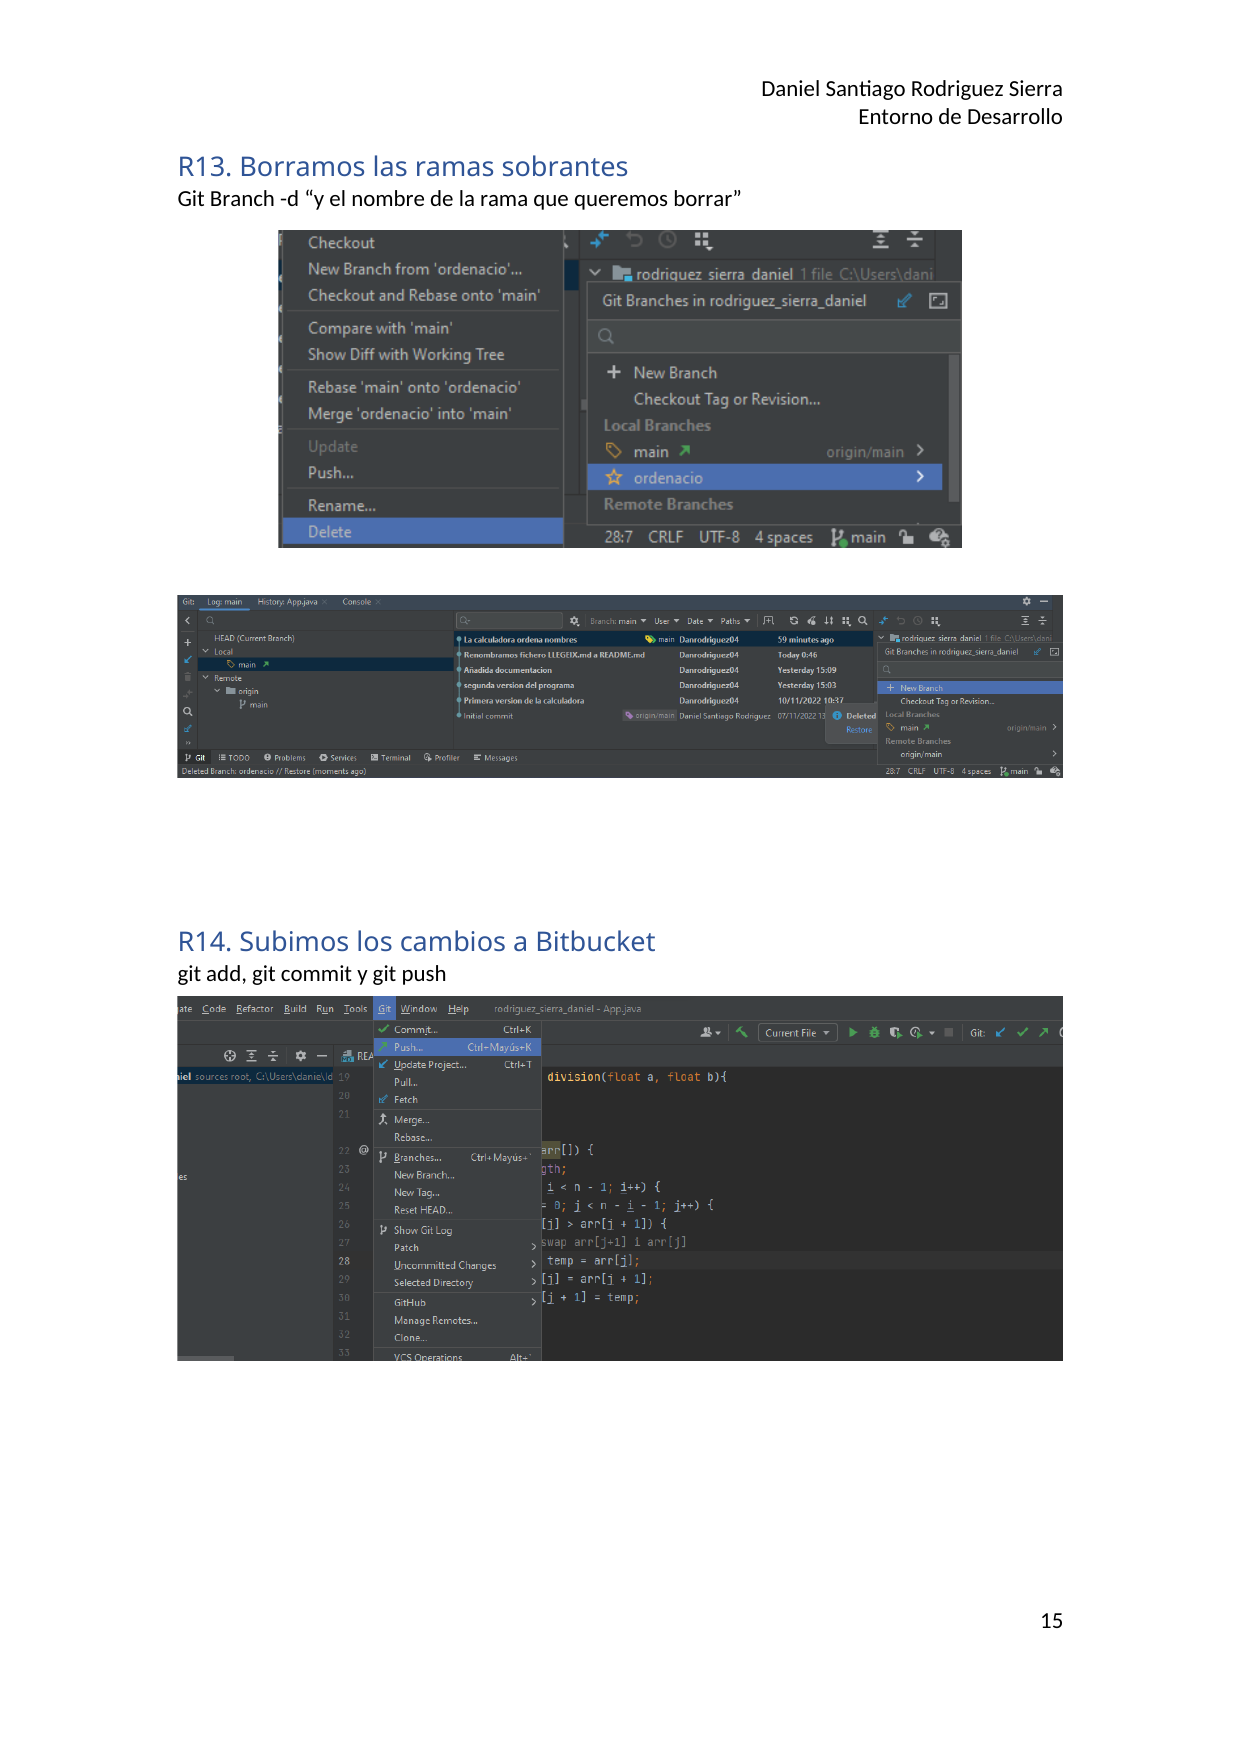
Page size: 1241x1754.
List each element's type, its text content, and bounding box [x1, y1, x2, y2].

text Git Branch -d “y el nombre de la rama que queremos borrar” [177, 184, 1063, 212]
subtitle R14. Subimos los cambios a Bitbucket [177, 922, 1063, 959]
subtitle R13. Borramos las ramas sobrantes [177, 148, 1063, 184]
text git add, git commit y git push [177, 959, 1063, 987]
